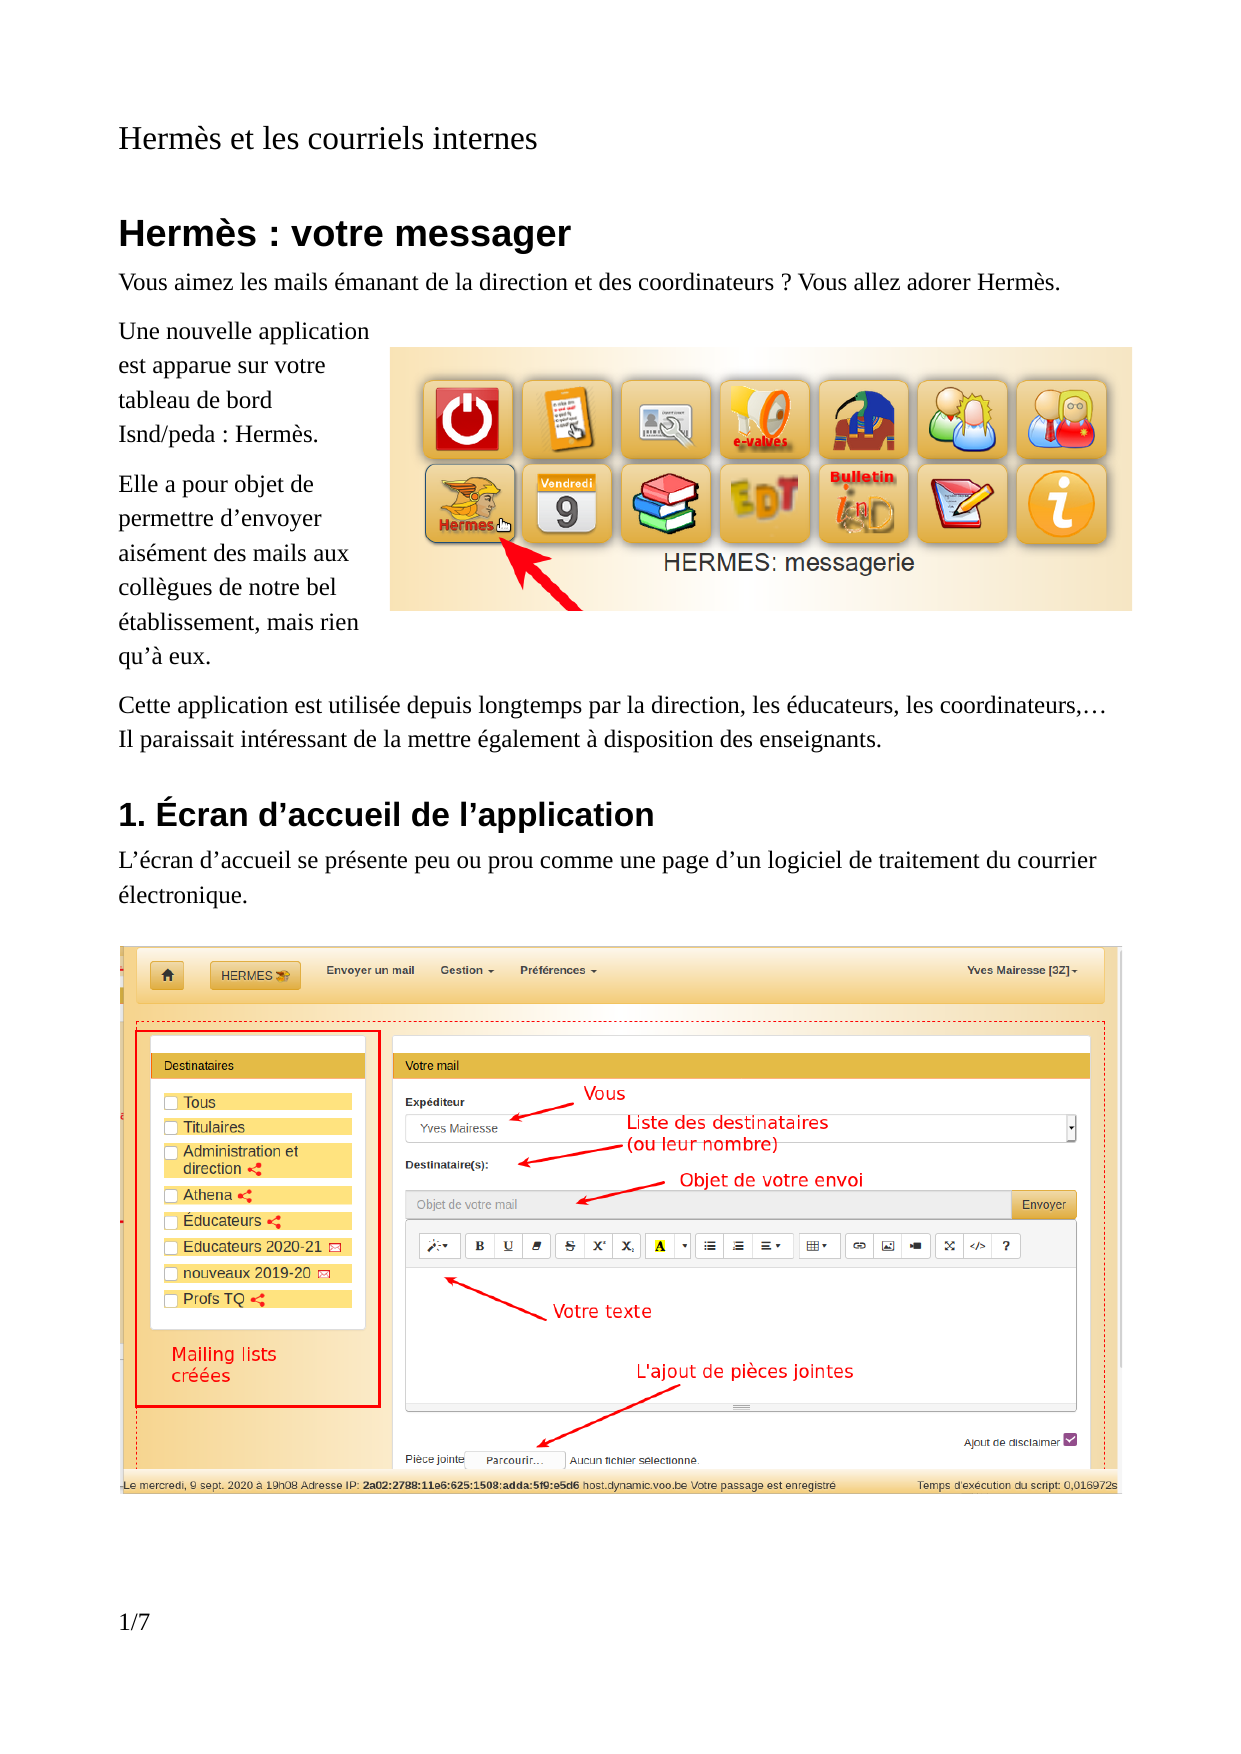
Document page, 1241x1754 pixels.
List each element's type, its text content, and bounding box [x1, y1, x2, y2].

subtitle Écran d’accueil de l’application [118, 794, 1122, 833]
text Une nouvelle application est apparue sur votre tableau de bord Isnd/peda : Hermès. [118, 316, 1122, 448]
text Vous aimez les mails émanant de la direction et des coordinateurs ? Vous allez adorer Hermès. [118, 267, 1122, 296]
picture [389, 347, 1133, 611]
text L’écran d’accueil se présente peu ou prou comme une page d’un logiciel de traitement du courrier électronique. [118, 846, 1122, 909]
subtitle Hermès : votre messager [118, 211, 1122, 254]
text Elle a pour objet de permettre d’envoyer aisément des mails aux collègues de notre bel établissement, mais rien qu’à eux. [118, 469, 1122, 670]
picture [118, 946, 1123, 1494]
text Cette application est utilisée depuis longtemps par la direction, les éducateurs, les coordinateurs,… Il paraissait intéressant de la mettre également à disposition des enseignants. [118, 690, 1122, 753]
